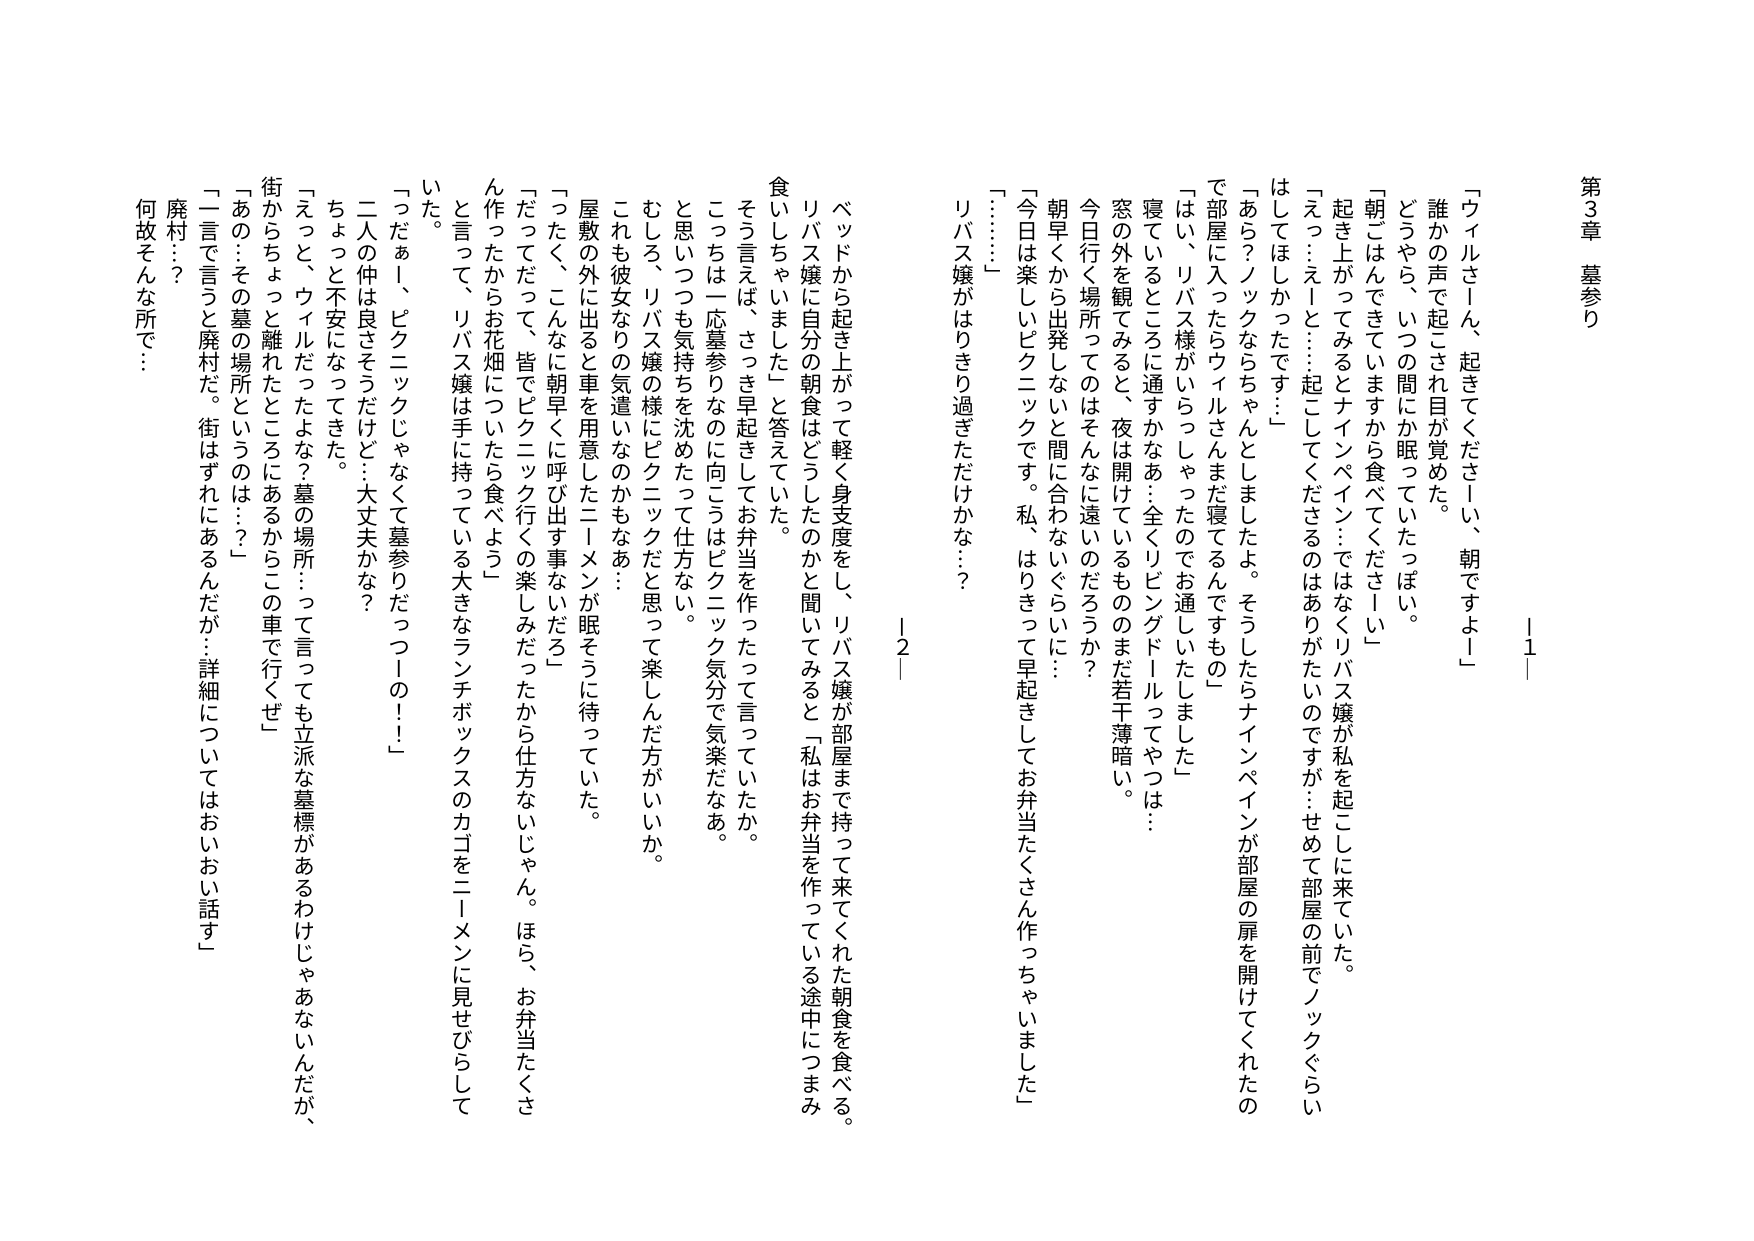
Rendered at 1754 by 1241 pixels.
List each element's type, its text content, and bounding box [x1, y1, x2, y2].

text ちょっと不安になってきた。 [320, 176, 352, 1122]
text 「あら？ノックならちゃんとしましたよ。そうしたらナインペインが部屋の扉を開けてくれたので部屋に入ったらウィルさんまだ寝てるんですもの」 [1201, 176, 1264, 1122]
text そう言えば、さっき早起きしてお弁当を作ったって言っていたか。 [732, 176, 764, 1122]
text 「あの…その墓の場所というのは…？」 [225, 176, 257, 1122]
text 「ウィルさーん、起きてくださーい、朝ですよー」 [1454, 176, 1486, 1122]
text 屋敷の外に出ると車を用意したニーメンが眠そうに待っていた。 [574, 176, 605, 1122]
text リバス嬢がはりきり過ぎただけかな…？ [948, 176, 979, 1122]
text 「えっと、ウィルだったよな？墓の場所…って言っても立派な墓標があるわけじゃあないんだが、街からちょっと離れたところにあるからこの車で行くぜ」 [257, 176, 320, 1122]
text 廃村…？ [162, 176, 194, 1122]
text こっちは一応墓参りなのに向こうはピクニック気分で気楽だなあ。 [700, 176, 732, 1122]
text 朝早くから出発しないと間に合わないぐらいに… [1043, 176, 1074, 1122]
text 「えっ…えーと……起こしてくださるのはありがたいのですが…せめて部屋の前でノックぐらいはしてほしかったです…」 [1264, 176, 1328, 1122]
text ─２─ [887, 176, 919, 1122]
text 「っだぁー、ピクニックじゃなくて墓参りだっつーの！！」 [384, 176, 415, 1122]
text 「ったく、こんなに朝早くに呼び出す事ないだろ」 [542, 176, 574, 1122]
text 何故そんな所で… [130, 176, 162, 1122]
text 「今日は楽しいピクニックです。私、はりきって早起きしてお弁当たくさん作っちゃいました」 [1011, 176, 1043, 1122]
text 「だってだって、皆でピクニック行くの楽しみだったから仕方ないじゃん。ほら、お弁当たくさん作ったからお花畑についたら食べよう」 [479, 176, 542, 1122]
text どうやら、いつの間にか眠っていたっぽい。 [1391, 176, 1423, 1122]
text これも彼女なりの気遣いなのかもなあ… [605, 176, 637, 1122]
text リバス嬢に自分の朝食はどうしたのかと聞いてみると「私はお弁当を作っている途中につまみ食いしちゃいました」と答えていた。 [764, 176, 827, 1122]
text 起き上がってみるとナインペイン…ではなくリバス嬢が私を起こしに来ていた。 [1328, 176, 1359, 1122]
text 「………」 [979, 176, 1011, 1122]
text 寝ているところに通すかなあ…全くリビングドールってやつは… [1138, 176, 1169, 1122]
text むしろ、リバス嬢の様にピクニックだと思って楽しんだ方がいいか。 [637, 176, 669, 1122]
text 誰かの声で起こされ目が覚めた。 [1423, 176, 1454, 1122]
text 二人の仲は良さそうだけど…大丈夫かな？ [352, 176, 384, 1122]
text 今日行く場所ってのはそんなに遠いのだろうか？ [1074, 176, 1106, 1122]
text 「朝ごはんできていますから食べてくださーい」 [1359, 176, 1391, 1122]
text と思いつつも気持ちを沈めたって仕方ない。 [669, 176, 700, 1122]
text と言って、リバス嬢は手に持っている大きなランチボックスのカゴをニーメンに見せびらしていた。 [415, 176, 479, 1122]
text ─１─ [1515, 176, 1547, 1122]
text 「一言で言うと廃村だ。街はずれにあるんだが…詳細についてはおいおい話す」 [194, 176, 225, 1122]
text 第３章 墓参り [1575, 176, 1607, 1122]
text ベッドから起き上がって軽く身支度をし、リバス嬢が部屋まで持って来てくれた朝食を食べる。 [827, 176, 859, 1122]
text 「はい、リバス様がいらっしゃったのでお通しいたしました」 [1169, 176, 1201, 1122]
text 窓の外を観てみると、夜は開けているもののまだ若干薄暗い。 [1106, 176, 1138, 1122]
